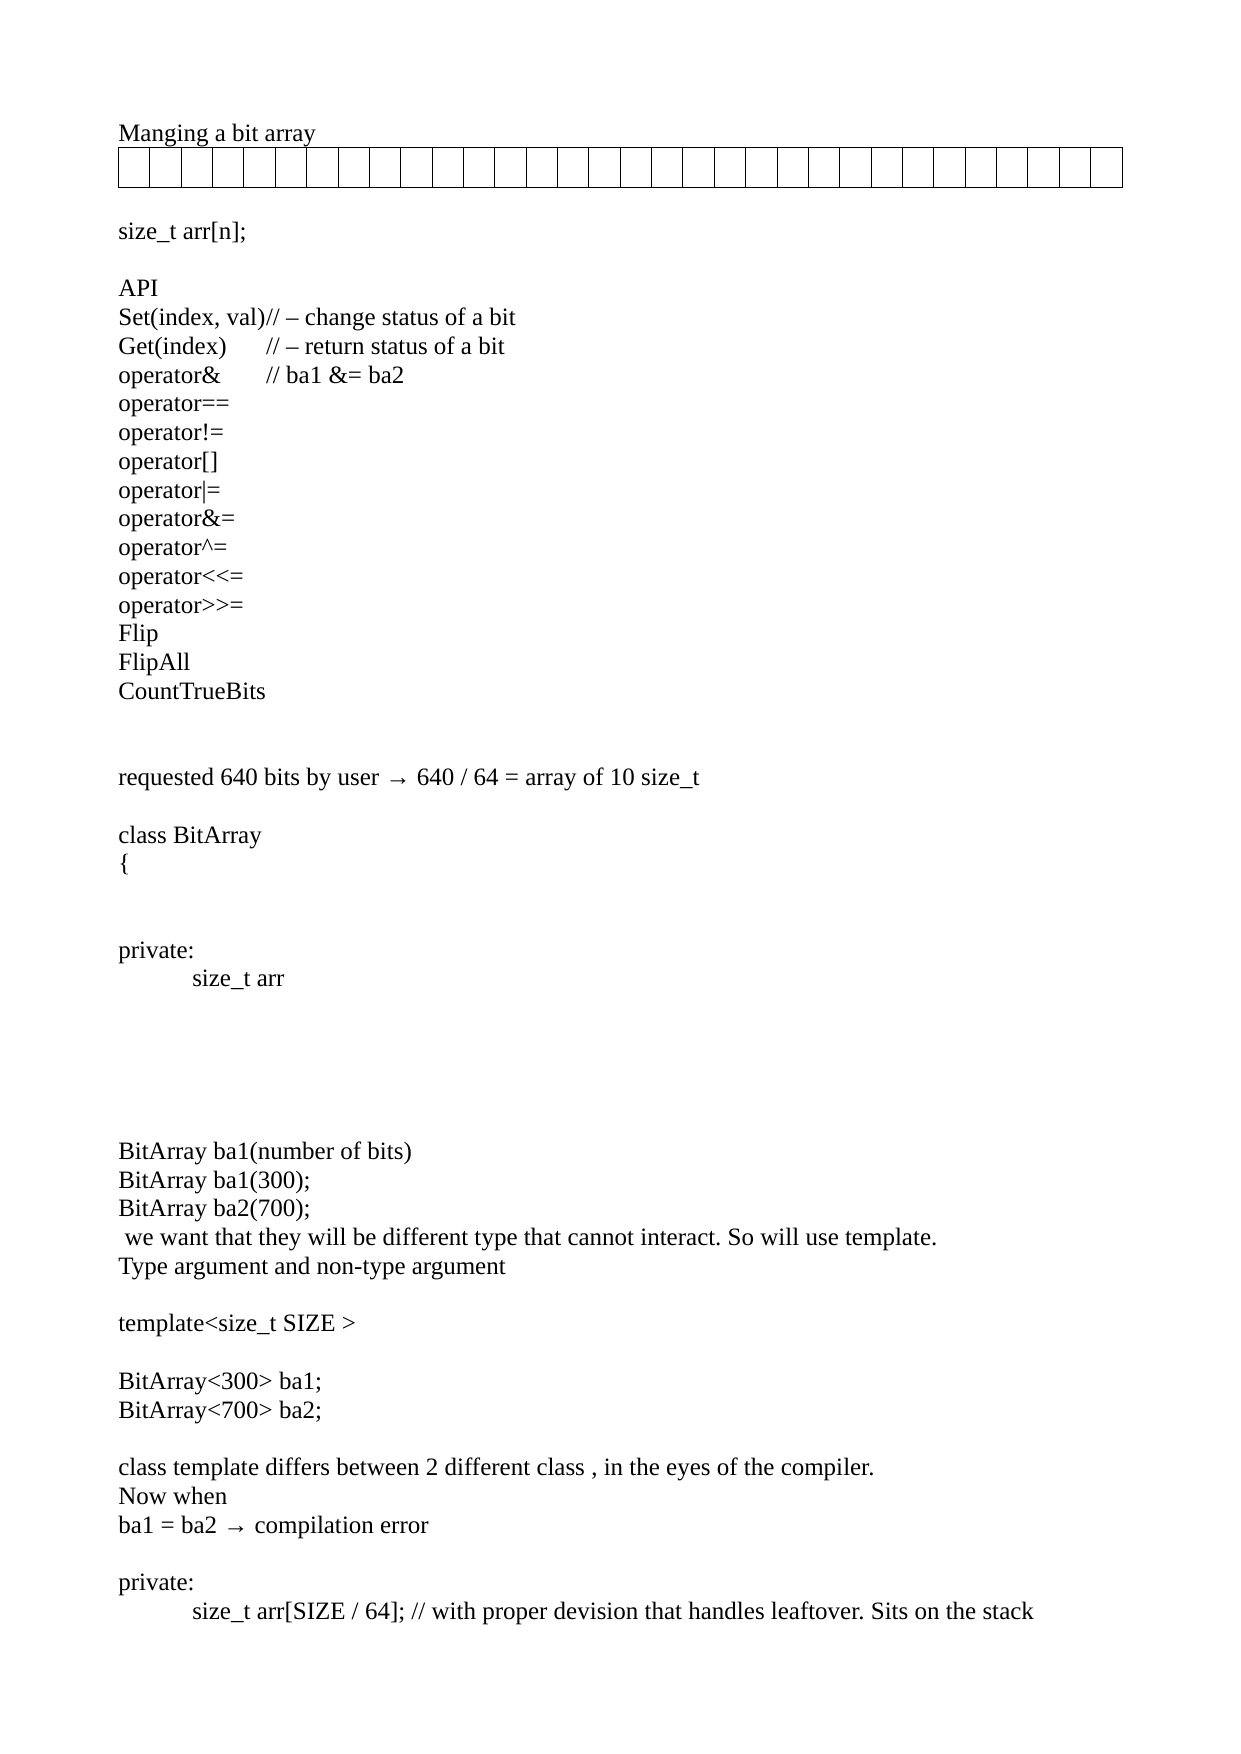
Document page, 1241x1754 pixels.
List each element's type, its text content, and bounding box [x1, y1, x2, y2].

table_header [464, 148, 494, 187]
text operator|= [118, 475, 1122, 503]
text { [118, 848, 1122, 877]
table_header [276, 148, 306, 187]
text API [118, 273, 1122, 302]
text operator[] [118, 446, 1122, 475]
table_header [903, 148, 933, 187]
text Get(index) // – return status of a bit [118, 331, 1122, 360]
table_header [652, 148, 682, 187]
table_header [715, 148, 745, 187]
text BitArray<700> ba2; [118, 1395, 1122, 1423]
text BitArray<300> ba1; [118, 1366, 1122, 1395]
table_header [589, 148, 620, 187]
table_header [119, 148, 149, 187]
text class template differs between 2 different class , in the eyes of the compiler. [118, 1452, 1122, 1481]
text Flip [118, 618, 1122, 647]
table_header [1091, 148, 1122, 187]
text FlipAll [118, 647, 1122, 676]
text template<size_t SIZE > [118, 1308, 1122, 1337]
table_header [746, 148, 777, 187]
table_header [213, 148, 243, 187]
text operator!= [118, 417, 1122, 446]
table_header [934, 148, 965, 187]
table_header [182, 148, 212, 187]
table_header [778, 148, 808, 187]
text operator== [118, 388, 1122, 417]
text BitArray ba2(700); [118, 1193, 1122, 1222]
text Manging a bit array [118, 118, 1122, 147]
table_header [527, 148, 557, 187]
text we want that they will be different type that cannot interact. So will use template. [118, 1222, 1122, 1251]
text size_t arr[n]; [118, 216, 1122, 245]
table_header [370, 148, 400, 187]
text operator& // ba1 &= ba2 [118, 360, 1122, 388]
text operator&= [118, 503, 1122, 532]
text CountTrueBits [118, 676, 1122, 705]
table_header [244, 148, 275, 187]
text Set(index, val) // – change status of a bit [118, 302, 1122, 331]
table_header [621, 148, 651, 187]
table_header [433, 148, 463, 187]
table_header [339, 148, 369, 187]
text Now when [118, 1481, 1122, 1510]
table_header [840, 148, 871, 187]
table_header [1060, 148, 1090, 187]
table_header [872, 148, 902, 187]
table_header [495, 148, 526, 187]
text size_t arr [118, 963, 1122, 992]
text operator<<= [118, 561, 1122, 590]
table_header [558, 148, 588, 187]
text BitArray ba1(number of bits) [118, 1136, 1122, 1165]
text operator^= [118, 532, 1122, 561]
text private: [118, 935, 1122, 963]
text ba1 = ba2 → compilation error [118, 1510, 1122, 1538]
table_header [150, 148, 181, 187]
table_header [997, 148, 1027, 187]
text BitArray ba1(300); [118, 1165, 1122, 1193]
text operator>>= [118, 590, 1122, 618]
text Type argument and non-type argument [118, 1251, 1122, 1280]
table_header [966, 148, 996, 187]
table_header [307, 148, 338, 187]
text size_t arr[SIZE / 64]; // with proper devision that handles leaftover. Sits on the stack [118, 1596, 1122, 1625]
text private: [118, 1567, 1122, 1596]
text requested 640 bits by user → 640 / 64 = array of 10 size_t [118, 762, 1122, 791]
table_header [401, 148, 432, 187]
text class BitArray [118, 820, 1122, 848]
table_header [683, 148, 714, 187]
table_header [809, 148, 839, 187]
table_header [1028, 148, 1059, 187]
